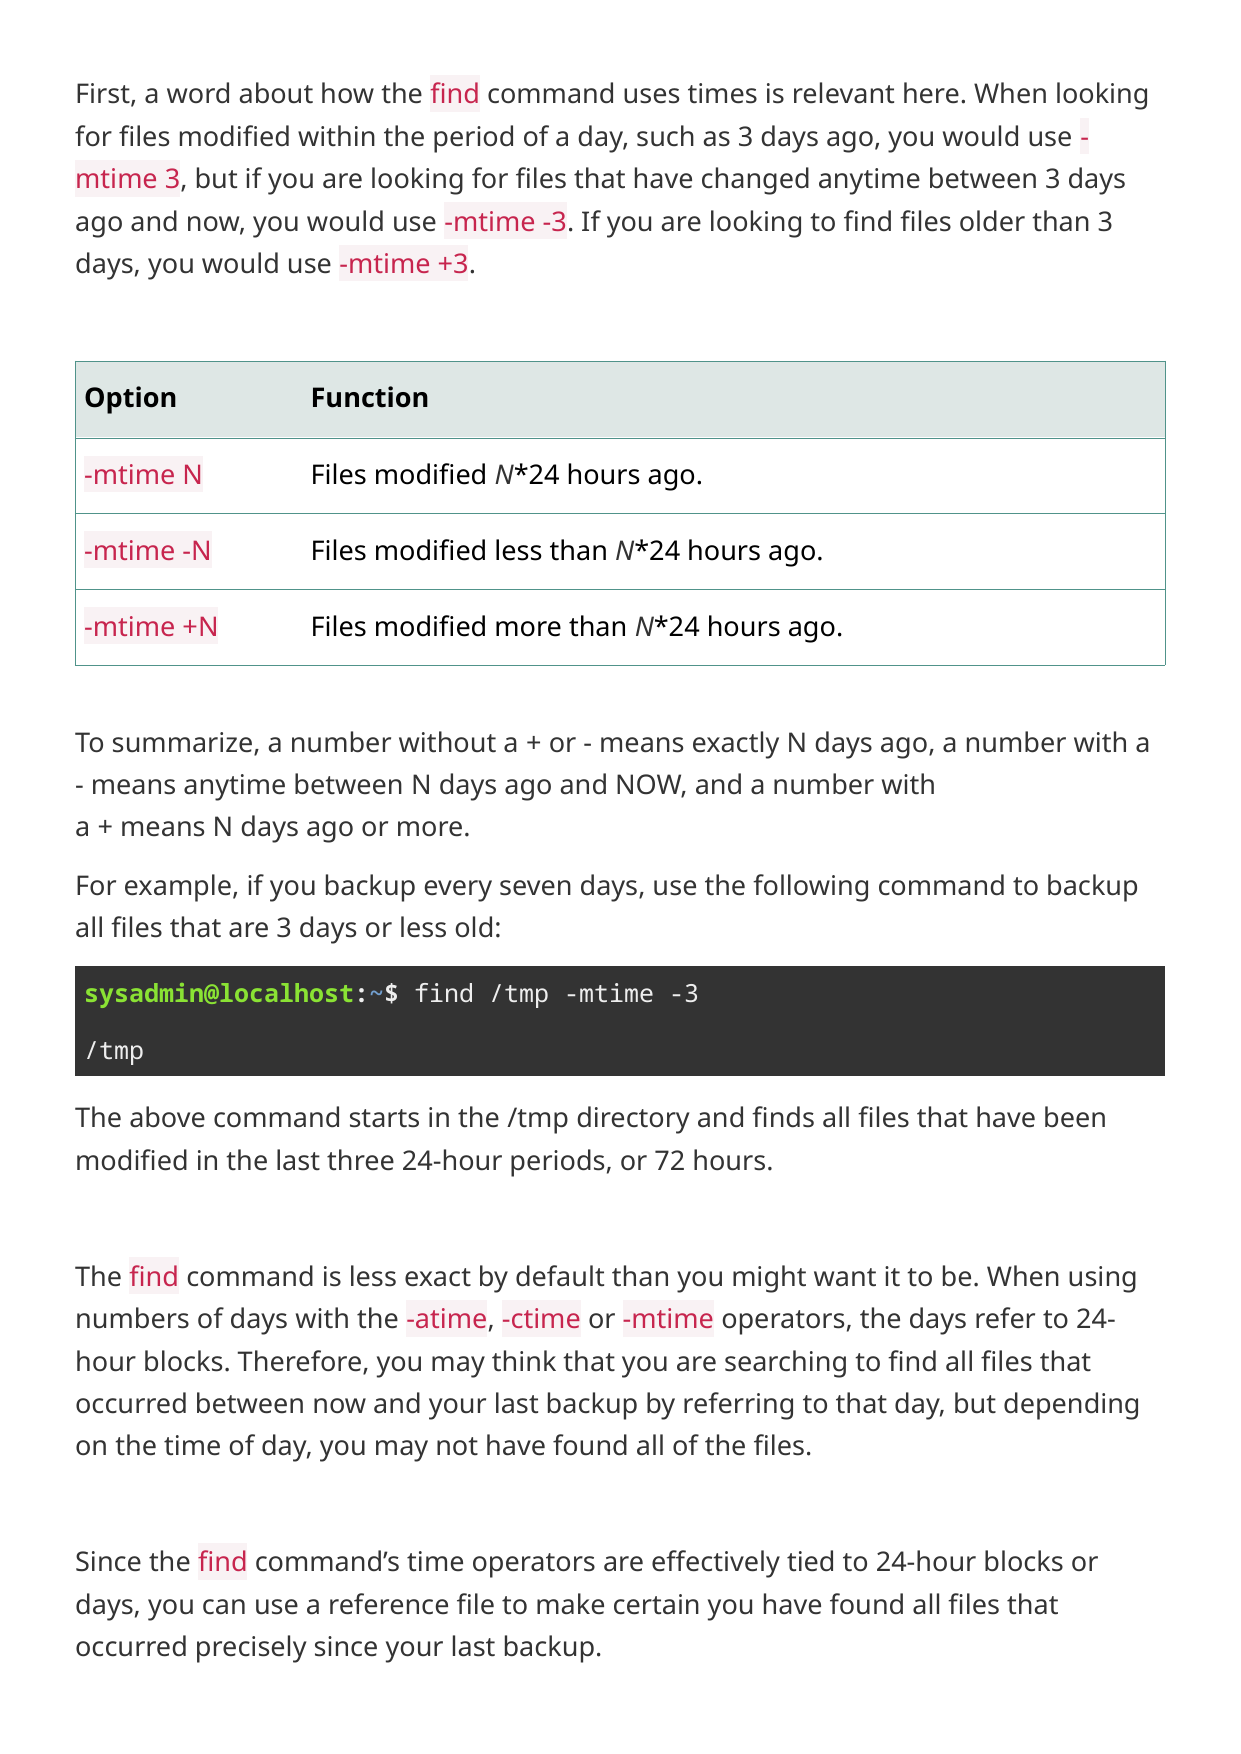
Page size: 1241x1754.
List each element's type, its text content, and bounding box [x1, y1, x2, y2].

text The above command starts in the /tmp directory and finds all files that have been modified in the last three 24-hour periods, or 72 hours. [75, 1099, 1165, 1178]
text /tmp [75, 1024, 1165, 1076]
table_cell Files modified N*24 hours ago. [301, 439, 1165, 513]
text sysadmin@localhost:~$ find /tmp -mtime -3 [75, 966, 1165, 1009]
table_cell -mtime -N [76, 514, 301, 589]
text To summarize, a number without a + or - means exactly N days ago, a number with a - means anytime between N days ago and NOW, and a number with a + means N days ago or more. [75, 723, 1165, 845]
table_cell -mtime +N [76, 590, 301, 665]
table_cell -mtime N [76, 439, 301, 513]
table_cell Files modified less than N*24 hours ago. [301, 514, 1165, 589]
text First, a word about how the find command uses times is relevant here. When looking for files modified within the period of a day, such as 3 days ago, you would use -mtime 3, but if you are looking for files that have changed anytime between 3 days ago and now, you would use -mtime -3. If you are looking to find files older than 3 days, you would use -mtime +3. [75, 75, 1165, 281]
table_header Function [301, 362, 1165, 437]
text Since the find command’s time operators are effectively tied to 24-hour blocks or days, you can use a reference file to make certain you have found all files that occurred precisely since your last backup. [75, 1543, 1165, 1664]
table_cell Files modified more than N*24 hours ago. [301, 590, 1165, 665]
table_header Option [76, 362, 301, 437]
text For example, if you backup every seven days, use the following command to backup all files that are 3 days or less old: [75, 866, 1165, 945]
text The find command is less exact by default than you might want it to be. When using numbers of days with the -atime, -ctime or -mtime operators, the days refer to 24-hour blocks. Therefore, you may think that you are searching to find all files that occurred between now and your last backup by referring to that day, but depending on the time of day, you may not have found all of the files. [75, 1257, 1165, 1464]
